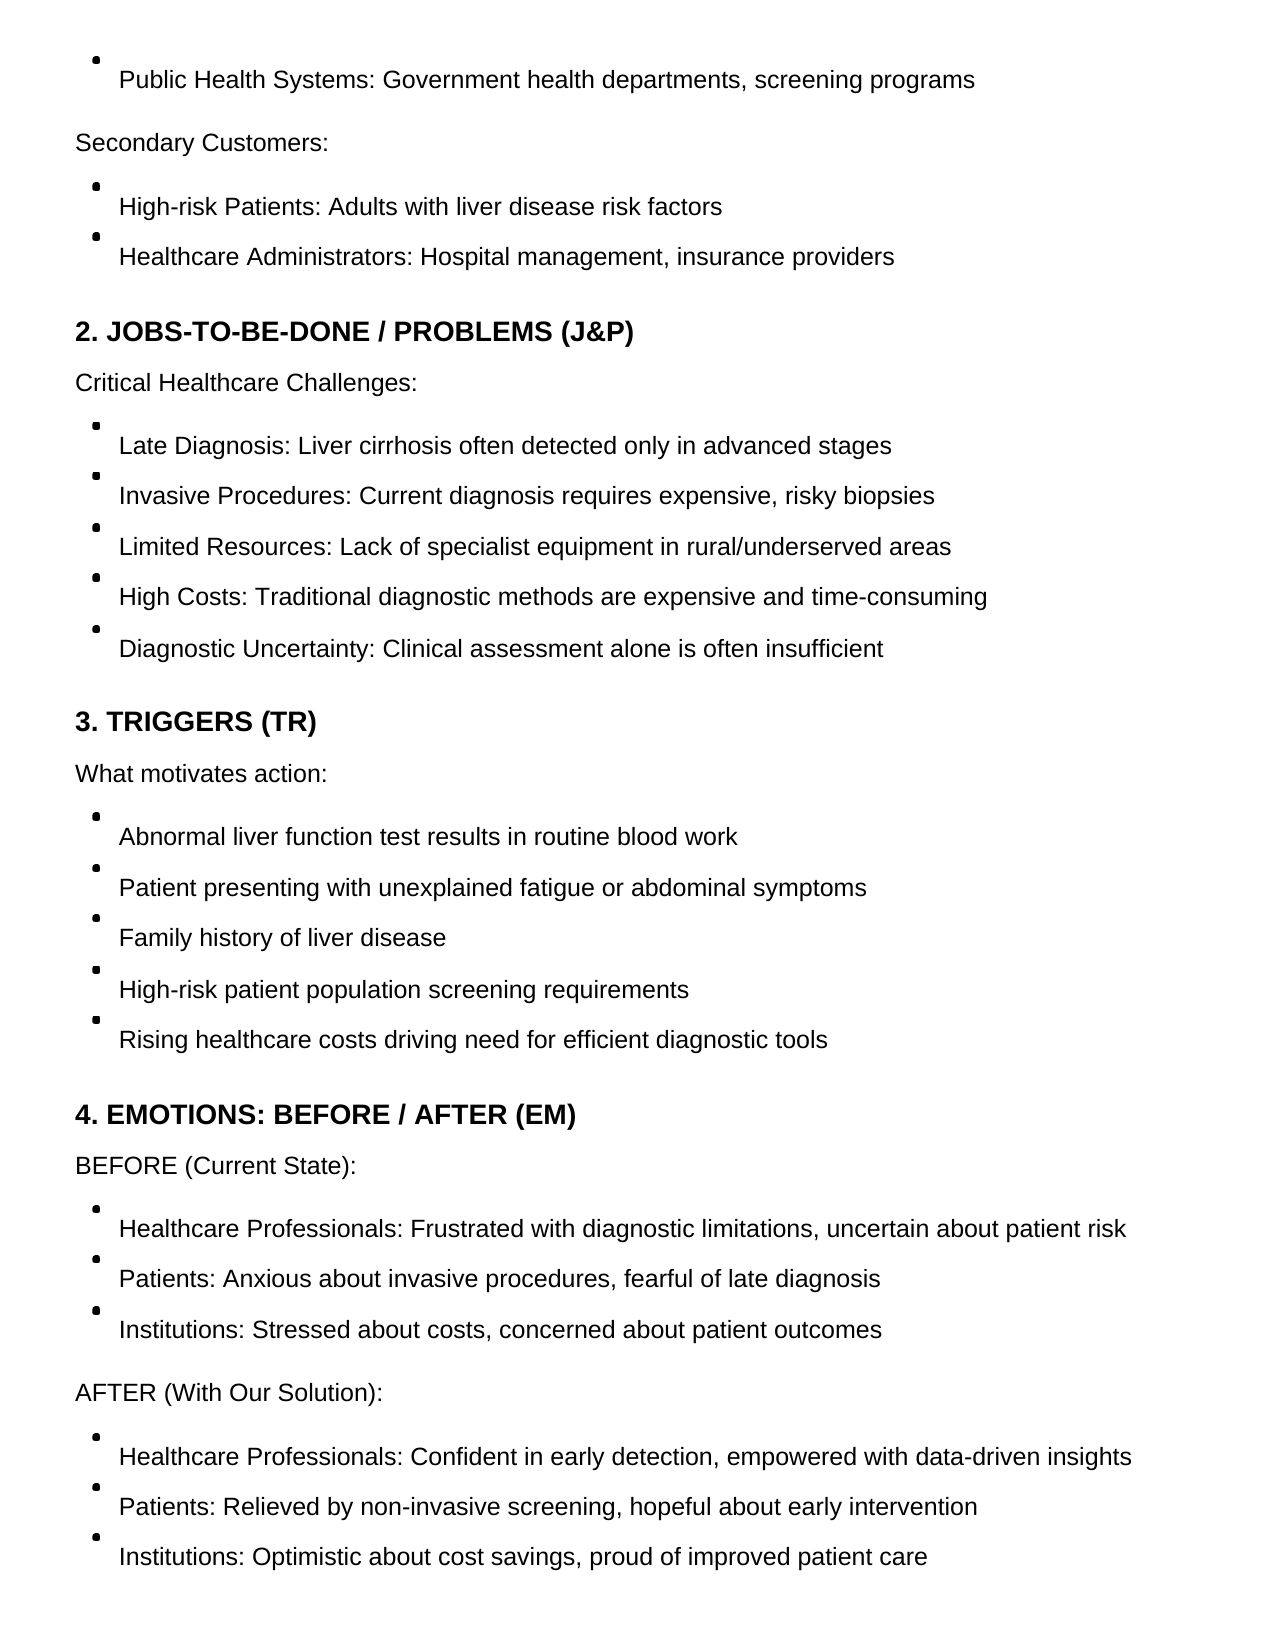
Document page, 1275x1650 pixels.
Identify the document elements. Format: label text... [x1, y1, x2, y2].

picture [92, 1255, 100, 1263]
picture [92, 56, 100, 64]
picture [92, 914, 100, 922]
text Patients: Relieved by non-invasive screening, hopeful about early intervention [119, 1492, 1133, 1521]
text Healthcare Administrators: Hospital management, insurance providers [119, 242, 1133, 270]
picture [92, 1205, 100, 1213]
picture [92, 182, 100, 191]
picture [92, 1533, 100, 1541]
picture [92, 864, 100, 872]
picture [92, 573, 100, 582]
text 4. EMOTIONS: BEFORE / AFTER (EM) [75, 1098, 1133, 1130]
text BEFORE (Current State): [75, 1151, 1133, 1180]
picture [92, 523, 100, 532]
text Abnormal liver function test results in routine blood work [119, 821, 1133, 850]
picture [92, 422, 100, 430]
text Institutions: Optimistic about cost savings, proud of improved patient care [119, 1542, 1133, 1571]
text Healthcare Professionals: Confident in early detection, empowered with data-driven insights [119, 1442, 1133, 1471]
picture [92, 232, 100, 241]
text What motivates action: [75, 759, 1133, 788]
text 3. TRIGGERS (TR) [75, 705, 1133, 738]
text Public Health Systems: Government health departments, screening programs [119, 65, 1133, 94]
picture [92, 472, 100, 480]
text AFTER (With Our Solution): [75, 1378, 1133, 1407]
picture [92, 1433, 100, 1441]
picture [92, 812, 100, 821]
text Limited Resources: Lack of specialist equipment in rural/underserved areas [119, 532, 1133, 561]
text Institutions: Stressed about costs, concerned about patient outcomes [119, 1315, 1133, 1344]
text Healthcare Professionals: Frustrated with diagnostic limitations, uncertain about patient risk [119, 1214, 1133, 1242]
text Secondary Customers: [75, 127, 1133, 156]
picture [92, 1016, 100, 1024]
text Critical Healthcare Challenges: [75, 368, 1133, 397]
text High Costs: Traditional diagnostic methods are expensive and time-consuming [119, 582, 1133, 611]
picture [92, 966, 100, 974]
text Rising healthcare costs driving need for efficient diagnostic tools [119, 1024, 1133, 1053]
text High-risk patient population screening requirements [119, 974, 1133, 1003]
text Late Diagnosis: Liver cirrhosis often detected only in advanced stages [119, 431, 1133, 459]
text Invasive Procedures: Current diagnosis requires expensive, risky biopsies [119, 481, 1133, 509]
picture [92, 1483, 100, 1491]
text Patients: Anxious about invasive procedures, fearful of late diagnosis [119, 1264, 1133, 1292]
text Family history of liver disease [119, 923, 1133, 952]
text 2. JOBS-TO-BE-DONE / PROBLEMS (J&P) [75, 314, 1133, 347]
picture [92, 1306, 100, 1315]
picture [92, 625, 100, 633]
text High-risk Patients: Adults with liver disease risk factors [119, 192, 1133, 220]
text Diagnostic Uncertainty: Clinical assessment alone is often insufficient [119, 634, 1133, 663]
text Patient presenting with unexplained fatigue or abdominal symptoms [119, 873, 1133, 902]
